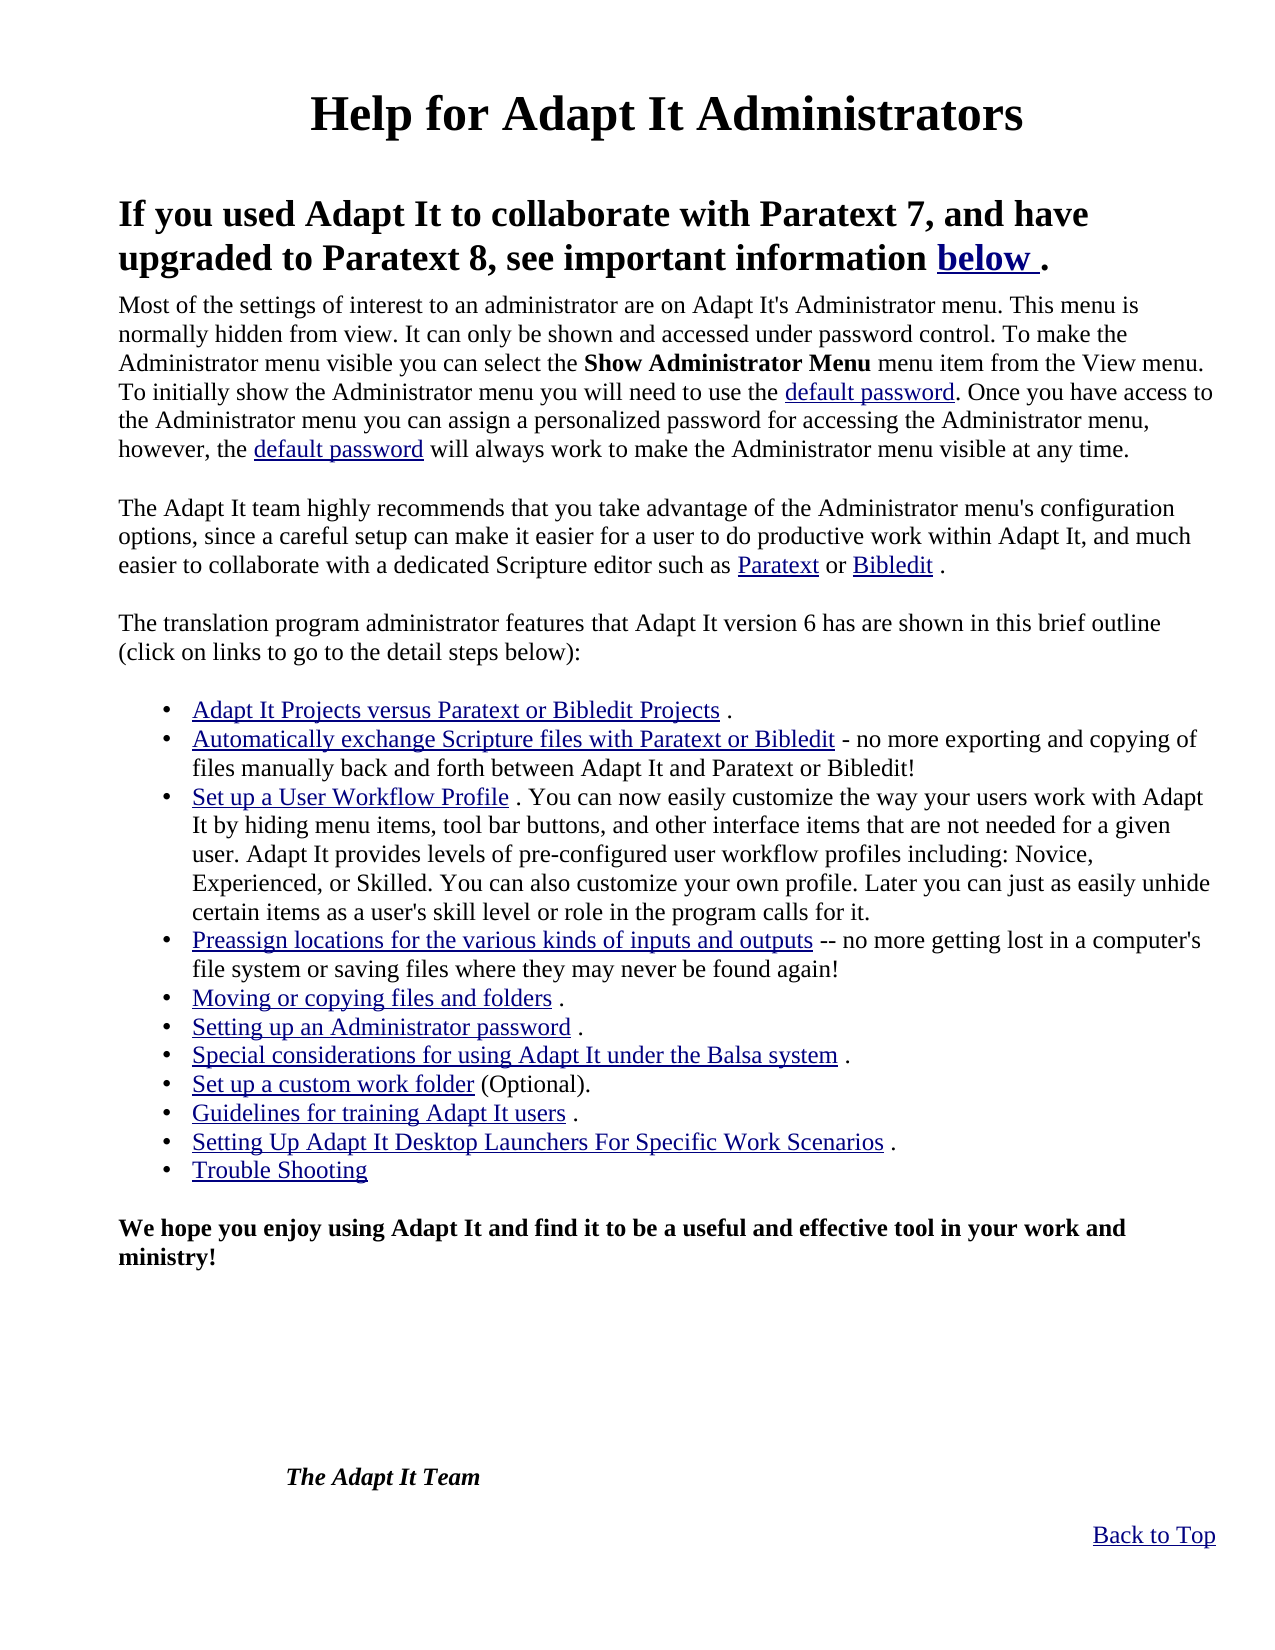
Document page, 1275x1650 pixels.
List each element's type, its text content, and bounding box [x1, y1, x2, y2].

text The Adapt It Team [118, 1301, 1216, 1490]
list Moving or copying files and folders . [162, 983, 1216, 1012]
list Set up a custom work folder (Optional). [162, 1069, 1216, 1098]
subtitle If you used Adapt It to collaborate with Paratext 7, and have upgraded to Paratext 8, see important information below . [118, 192, 1216, 278]
list Guidelines for training Adapt It users . [162, 1098, 1216, 1127]
list Special considerations for using Adapt It under the Balsa system . [162, 1040, 1216, 1069]
list Preassign locations for the various kinds of inputs and outputs -- no more getting lost in a computer's file system or saving files where they may never be found again! [162, 925, 1216, 983]
text The translation program administrator features that Adapt It version 6 has are shown in this brief outline (click on links to go to the detail steps below): [118, 608, 1216, 666]
list Setting Up Adapt It Desktop Launchers For Specific Work Scenarios . [162, 1127, 1216, 1155]
list Automatically exchange Scripture files with Paratext or Bibledit - no more exporting and copying of files manually back and forth between Adapt It and Paratext or Bibledit! [162, 724, 1216, 782]
list Adapt It Projects versus Paratext or Bibledit Projects . [162, 695, 1216, 724]
subtitle Help for Adapt It Administrators [118, 84, 1216, 142]
text We hope you enjoy using Adapt It and find it to be a useful and effective tool in your work and ministry! [118, 1213, 1216, 1271]
text The Adapt It team highly recommends that you take advantage of the Administrator menu's configuration options, since a careful setup can make it easier for a user to do productive work within Adapt It, and much easier to collaborate with a dedicated Scripture editor such as Paratext or Bibledit . [118, 493, 1216, 579]
list Setting up an Administrator password . [162, 1012, 1216, 1040]
text Back to Top [118, 1520, 1216, 1548]
list Trouble Shooting [162, 1155, 1216, 1184]
text Most of the settings of interest to an administrator are on Adapt It's Administrator menu. This menu is normally hidden from view. It can only be shown and accessed under password control. To make the Administrator menu visible you can select the Show Administrator Menu menu item from the View menu. To initially show the Administrator menu you will need to use the default password. Once you have access to the Administrator menu you can assign a personalized password for accessing the Administrator menu, however, the default password will always work to make the Administrator menu visible at any time. [118, 291, 1216, 463]
list Set up a User Workflow Profile . You can now easily customize the way your users work with Adapt It by hiding menu items, tool bar buttons, and other interface items that are not needed for a given user. Adapt It provides levels of pre-configured user workflow profiles including: Novice, Experienced, or Skilled. You can also customize your own profile. Later you can just as easily unhide certain items as a user's skill level or role in the program calls for it. [162, 782, 1216, 925]
